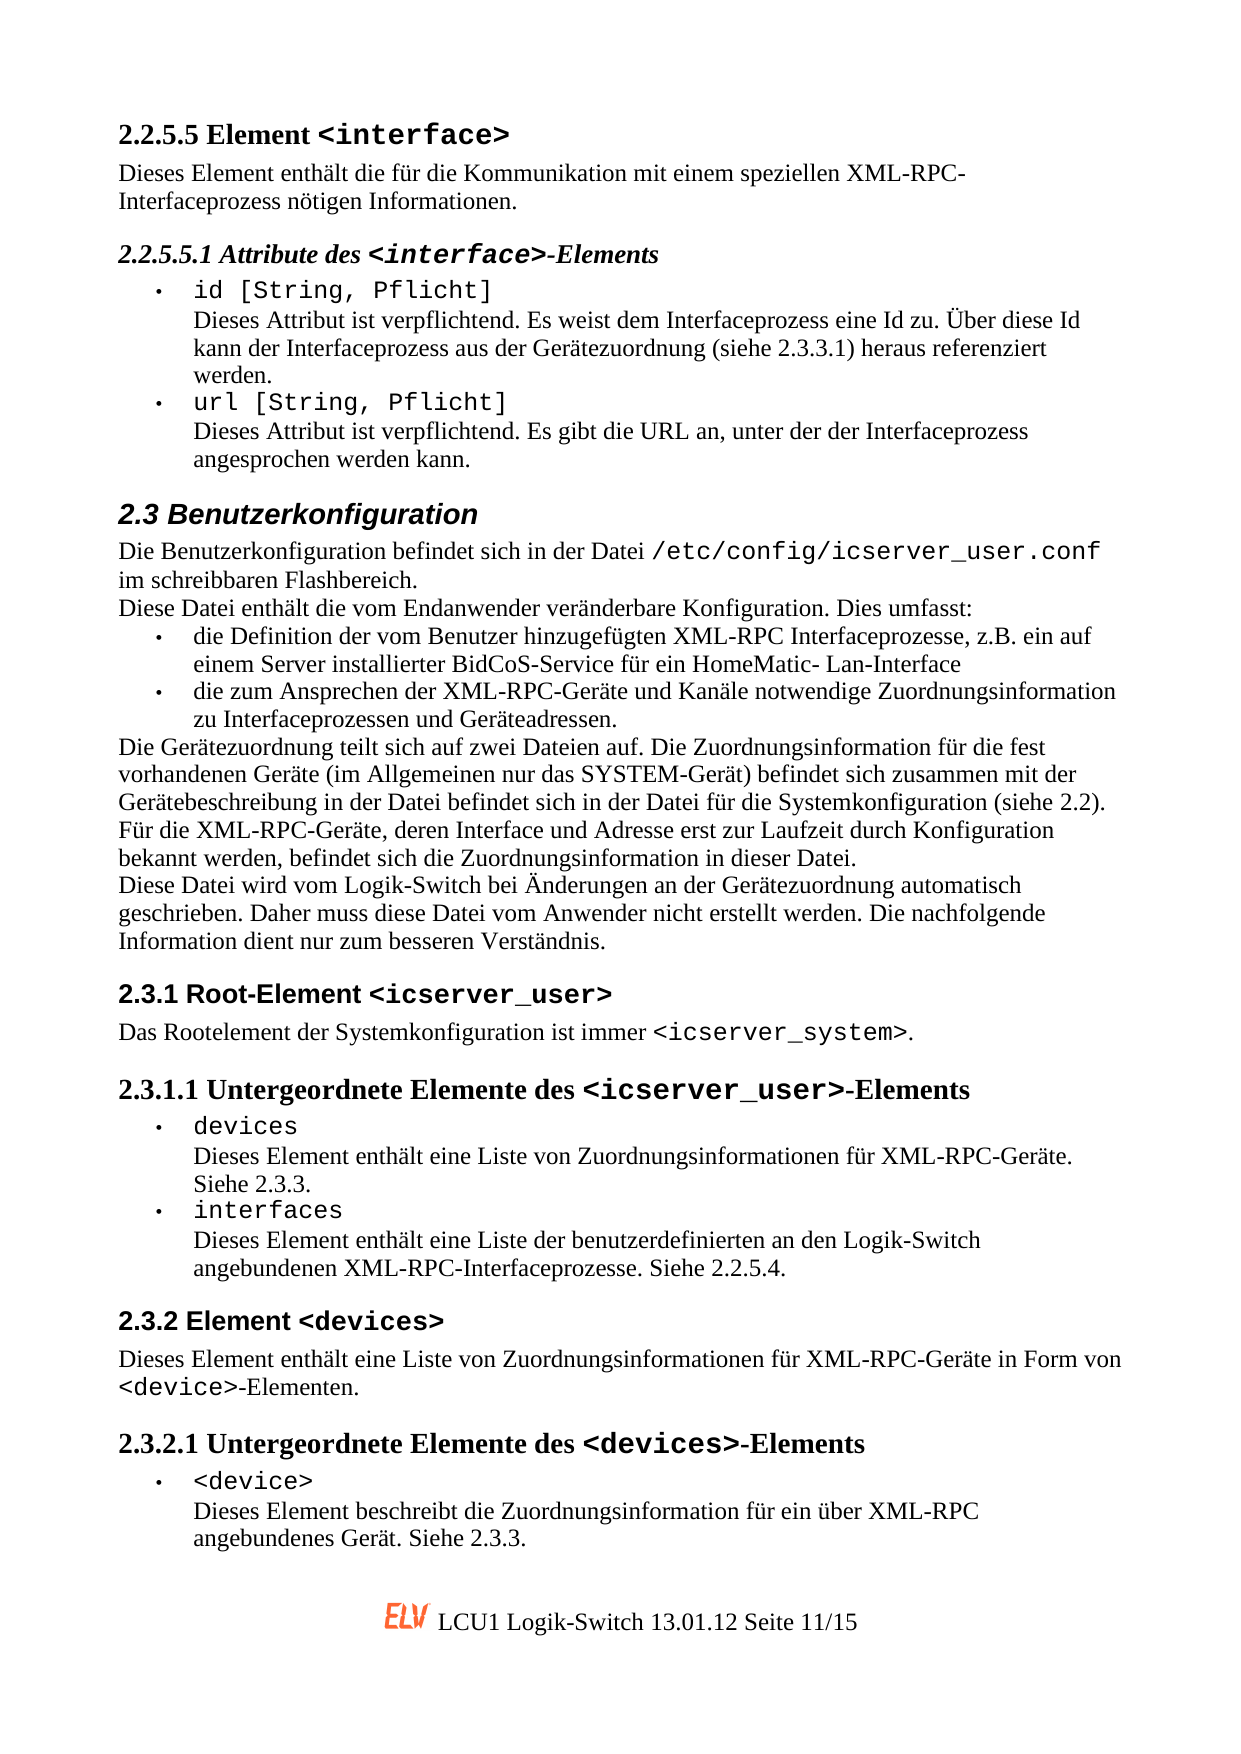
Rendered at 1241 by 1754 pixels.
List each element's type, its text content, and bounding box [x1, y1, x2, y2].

list die zum Ansprechen der XML-RPC-Geräte und Kanäle notwendige Zuordnungsinformation zu Interfaceprozessen und Geräteadressen. [156, 677, 1122, 733]
text Für die XML-RPC-Geräte, deren Interface und Adresse erst zur Laufzeit durch Konfiguration bekannt werden, befindet sich die Zuordnungsinformation in dieser Datei. [118, 816, 1122, 871]
picture [383, 1601, 432, 1631]
list url [String, Pflicht] Dieses Attribut ist verpflichtend. Es gibt die URL an, unter der der Interfaceprozess angesprochen werden kann. [156, 389, 1122, 473]
subtitle Element <interface> [118, 118, 1122, 153]
text Dieses Element enthält die für die Kommunikation mit einem speziellen XML-RPC-Interfaceprozess nötigen Informationen. [118, 159, 1122, 214]
list devices Dieses Element enthält eine Liste von Zuordnungsinformationen für XML-RPC-Geräte. Siehe 2.3.3. [156, 1114, 1122, 1198]
list die Definition der vom Benutzer hinzugefügten XML-RPC Interfaceprozesse, z.B. ein auf einem Server installierter BidCoS-Service für ein HomeMatic- Lan-Interface [156, 622, 1122, 677]
subtitle Root-Element <icserver_user> [118, 979, 1122, 1012]
text Die Gerätezuordnung teilt sich auf zwei Dateien auf. Die Zuordnungsinformation für die fest vorhandenen Geräte (im Allgemeinen nur das SYSTEM-Gerät) befindet sich zusammen mit der Gerätebeschreibung in der Datei befindet sich in der Datei für die Systemkonfiguration (siehe 2.2). [118, 733, 1122, 816]
subtitle Untergeordnete Elemente des <devices>-Elements [118, 1428, 1122, 1462]
list interfaces Dieses Element enthält eine Liste der benutzerdefinierten an den Logik-Switch angebundenen XML-RPC-Interfaceprozesse. Siehe 2.2.5.4. [156, 1198, 1122, 1281]
subtitle Attribute des <interface>-Elements [118, 239, 1122, 272]
subtitle Element <devices> [118, 1306, 1122, 1339]
text Diese Datei enthält die vom Endanwender veränderbare Konfiguration. Dies umfasst: [118, 594, 1122, 622]
text Diese Datei wird vom Logik-Switch bei Änderungen an der Gerätezuordnung automatisch geschrieben. Daher muss diese Datei vom Anwender nicht erstellt werden. Die nachfolgende Information dient nur zum besseren Verständnis. [118, 871, 1122, 954]
text Dieses Element enthält eine Liste von Zuordnungsinformationen für XML-RPC-Geräte in Form von <device>-Elementen. [118, 1345, 1122, 1403]
text Die Benutzerkonfiguration befindet sich in der Datei /etc/config/icserver_user.conf im schreibbaren Flashbereich. [118, 537, 1122, 594]
list id [String, Pflicht] Dieses Attribut ist verpflichtend. Es weist dem Interfaceprozess eine Id zu. Über diese Id kann der Interfaceprozess aus der Gerätezuordnung (siehe 2.3.3.1) heraus referenziert werden. [156, 278, 1122, 389]
subtitle Benutzerkonfiguration [118, 498, 1122, 531]
text Das Rootelement der Systemkonfiguration ist immer <icserver_system>. [118, 1018, 1122, 1048]
subtitle Untergeordnete Elemente des <icserver_user>-Elements [118, 1073, 1122, 1108]
list <device> Dieses Element beschreibt die Zuordnungsinformation für ein über XML-RPC angebundenes Gerät. Siehe 2.3.3. [156, 1469, 1122, 1552]
